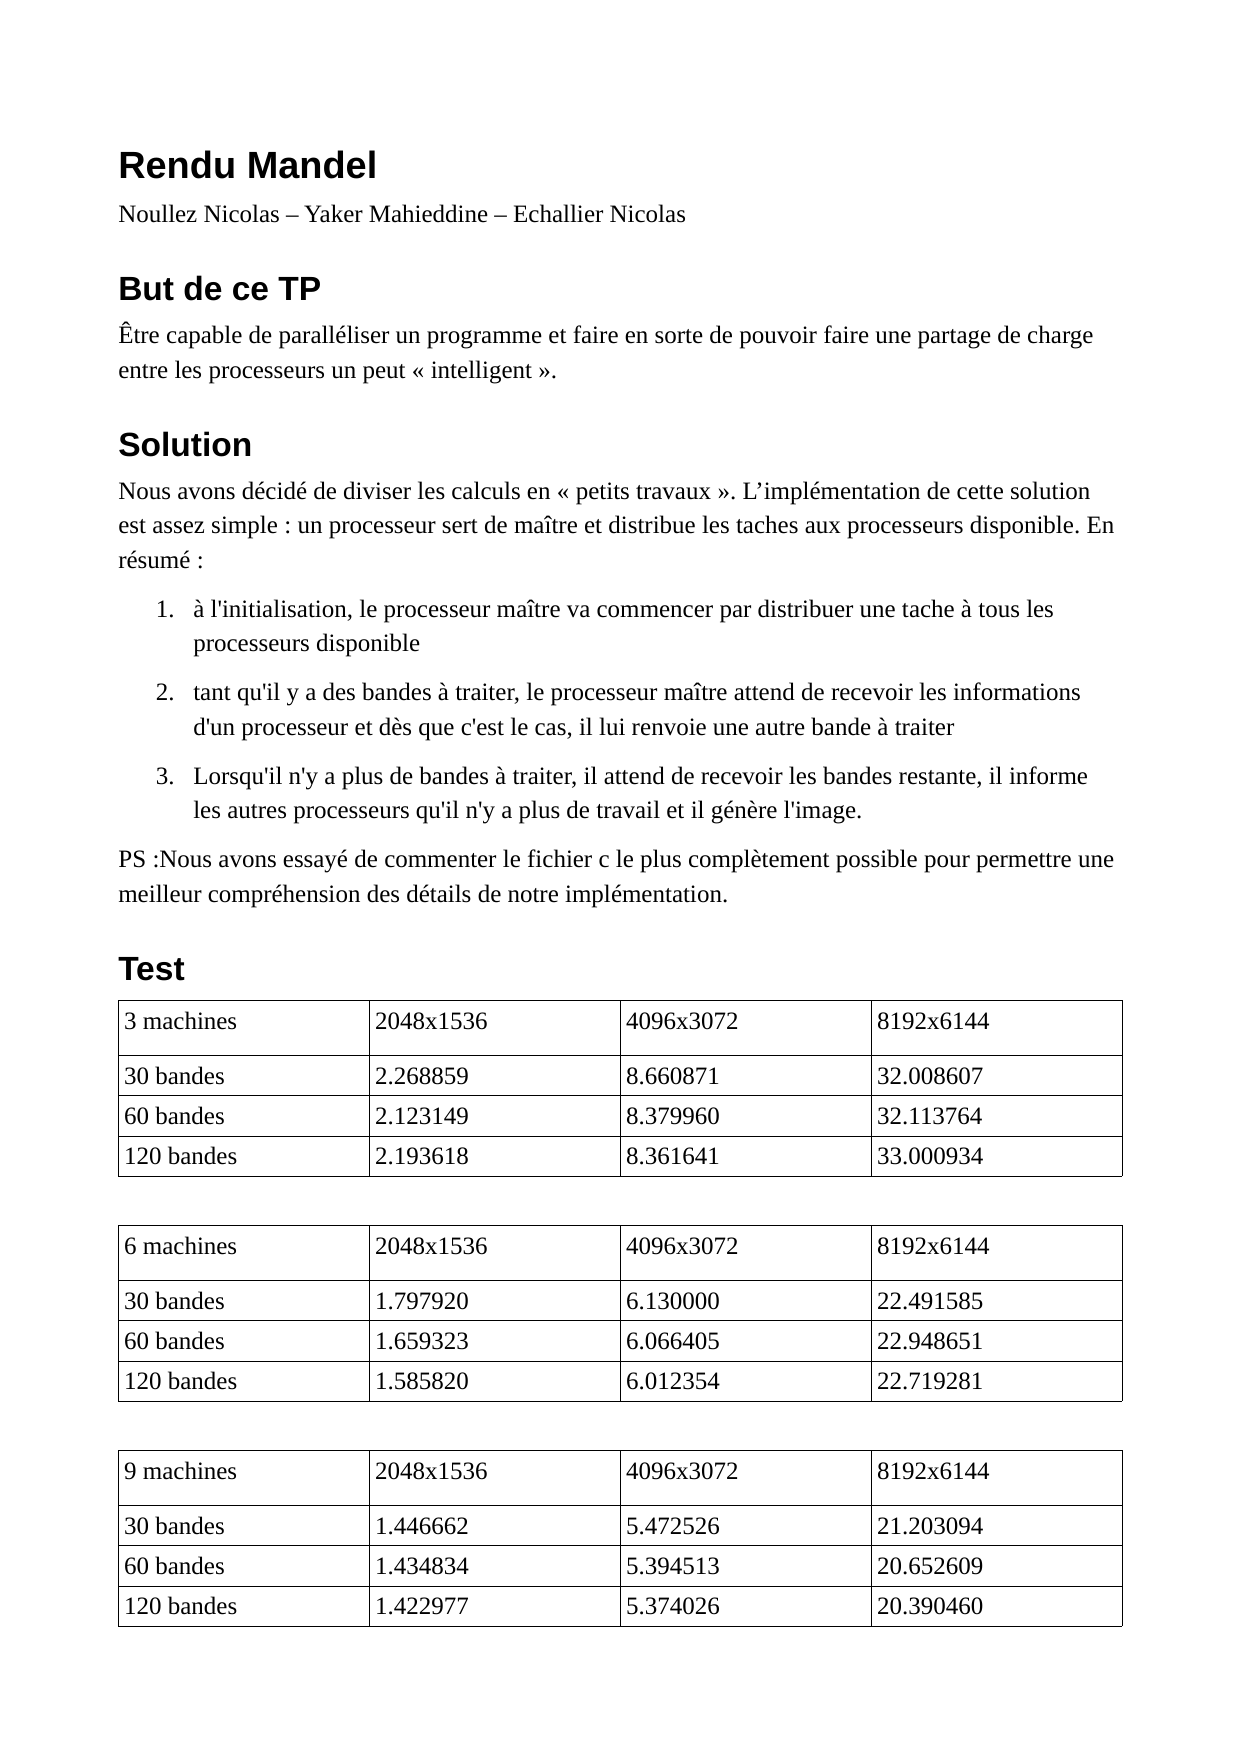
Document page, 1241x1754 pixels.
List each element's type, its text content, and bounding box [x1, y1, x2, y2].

table_header 8192x6144 [872, 1226, 1122, 1280]
table_cell 1.446662 [370, 1506, 620, 1545]
table_cell 6.130000 [621, 1281, 871, 1320]
table_cell 30 bandes [119, 1056, 369, 1095]
table_cell 120 bandes [119, 1587, 369, 1626]
table_cell 6.066405 [621, 1321, 871, 1361]
table_cell 6.012354 [621, 1362, 871, 1401]
table_cell 22.491585 [872, 1281, 1122, 1320]
table_header 4096x3072 [621, 1451, 871, 1505]
list Lorsqu'il n'y a plus de bandes à traiter, il attend de recevoir les bandes restante, il informe les autres processeurs qu'il n'y a plus de travail et il génère l'image. [156, 761, 1122, 824]
table_cell 20.652609 [872, 1546, 1122, 1586]
table_cell 60 bandes [119, 1321, 369, 1361]
table_header 2048x1536 [370, 1226, 620, 1280]
table_cell 5.394513 [621, 1546, 871, 1586]
table_cell 60 bandes [119, 1096, 369, 1136]
table_cell 8.660871 [621, 1056, 871, 1095]
table_header 3 machines [119, 1001, 369, 1055]
table_cell 32.008607 [872, 1056, 1122, 1095]
table_header 4096x3072 [621, 1226, 871, 1280]
table_cell 2.123149 [370, 1096, 620, 1136]
table_cell 30 bandes [119, 1281, 369, 1320]
text Être capable de paralléliser un programme et faire en sorte de pouvoir faire une partage de charge entre les processeurs un peut « intelligent ». [118, 320, 1122, 383]
table_cell 22.948651 [872, 1321, 1122, 1361]
subtitle Rendu Mandel [118, 143, 1122, 187]
table_cell 120 bandes [119, 1137, 369, 1176]
table_cell 21.203094 [872, 1506, 1122, 1545]
subtitle Test [118, 949, 1122, 987]
table_cell 1.585820 [370, 1362, 620, 1401]
subtitle Solution [118, 425, 1122, 463]
table_cell 20.390460 [872, 1587, 1122, 1626]
table_cell 1.797920 [370, 1281, 620, 1320]
table_header 4096x3072 [621, 1001, 871, 1055]
text Nous avons décidé de diviser les calculs en « petits travaux ». L’implémentation de cette solution est assez simple : un processeur sert de maître et distribue les taches aux processeurs disponible. En résumé : [118, 476, 1122, 573]
text PS :Nous avons essayé de commenter le fichier c le plus complètement possible pour permettre une meilleur compréhension des détails de notre implémentation. [118, 844, 1122, 908]
table_cell 2.193618 [370, 1137, 620, 1176]
table_header 8192x6144 [872, 1001, 1122, 1055]
table_cell 22.719281 [872, 1362, 1122, 1401]
table_header 6 machines [119, 1226, 369, 1280]
table_cell 2.268859 [370, 1056, 620, 1095]
table_cell 8.361641 [621, 1137, 871, 1176]
table_cell 1.659323 [370, 1321, 620, 1361]
table_header 2048x1536 [370, 1451, 620, 1505]
table_cell 32.113764 [872, 1096, 1122, 1136]
table_cell 8.379960 [621, 1096, 871, 1136]
list à l'initialisation, le processeur maître va commencer par distribuer une tache à tous les processeurs disponible [156, 594, 1122, 657]
table_header 2048x1536 [370, 1001, 620, 1055]
table_cell 5.374026 [621, 1587, 871, 1626]
table_cell 30 bandes [119, 1506, 369, 1545]
list tant qu'il y a des bandes à traiter, le processeur maître attend de recevoir les informations d'un processeur et dès que c'est le cas, il lui renvoie une autre bande à traiter [156, 677, 1122, 741]
table_header 8192x6144 [872, 1451, 1122, 1505]
table_cell 60 bandes [119, 1546, 369, 1586]
table_cell 120 bandes [119, 1362, 369, 1401]
table_cell 5.472526 [621, 1506, 871, 1545]
table_header 9 machines [119, 1451, 369, 1505]
table_cell 33.000934 [872, 1137, 1122, 1176]
table_cell 1.422977 [370, 1587, 620, 1626]
subtitle But de ce TP [118, 269, 1122, 308]
text Noullez Nicolas – Yaker Mahieddine – Echallier Nicolas [118, 199, 1122, 228]
table_cell 1.434834 [370, 1546, 620, 1586]
